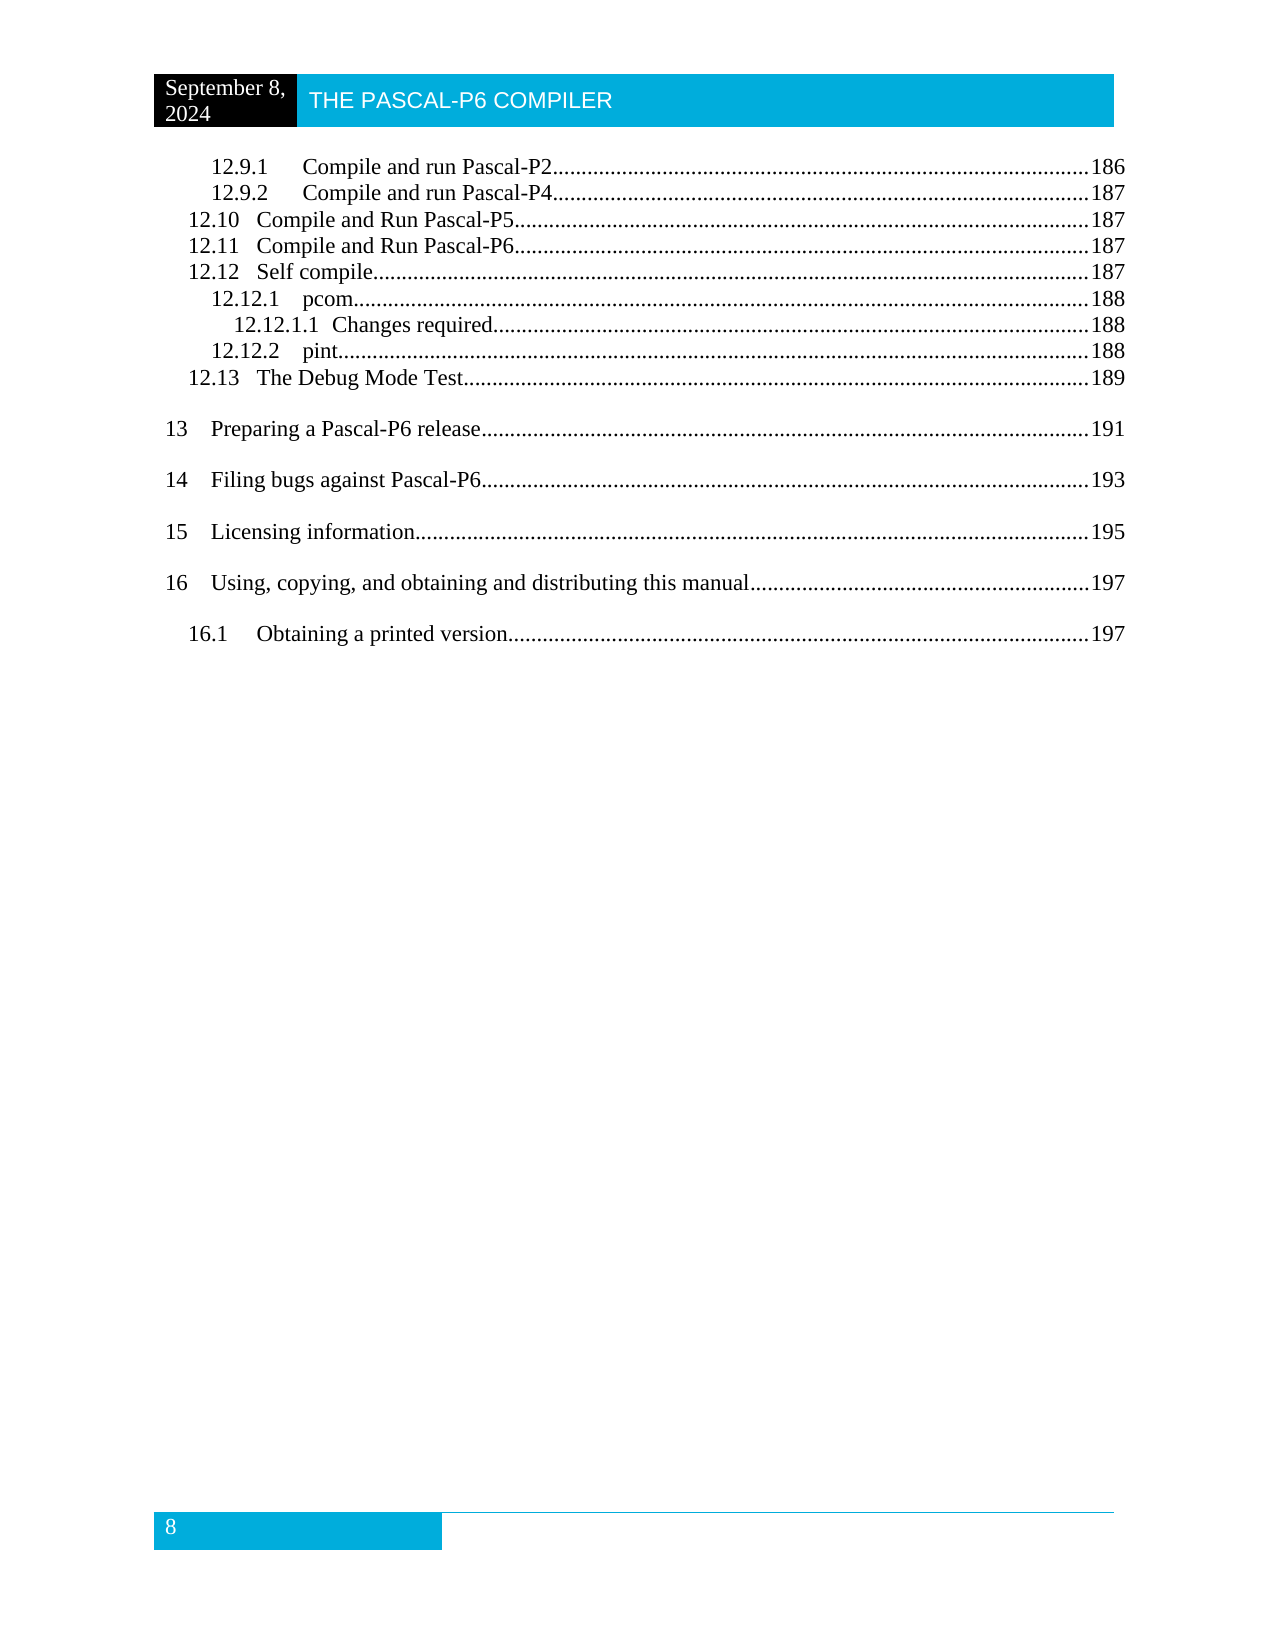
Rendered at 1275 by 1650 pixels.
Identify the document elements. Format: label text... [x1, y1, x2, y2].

text 15 Licensing information 195 [165, 518, 1125, 544]
text 12.9.1 Compile and run Pascal-P2 186 [211, 153, 1125, 179]
text 13 Preparing a Pascal-P6 release 191 [165, 415, 1125, 441]
text 12.12.2 pint 188 [211, 337, 1125, 364]
text 14 Filing bugs against Pascal-P6 193 [165, 466, 1125, 493]
text 12.12.1 pcom 188 [211, 285, 1125, 311]
text 12.12 Self compile 187 [188, 258, 1125, 285]
text 12.10 Compile and Run Pascal-P5 187 [188, 206, 1125, 232]
text 12.9.2 Compile and run Pascal-P4 187 [211, 179, 1125, 206]
text 12.11 Compile and Run Pascal-P6 187 [188, 232, 1125, 258]
text 16.1 Obtaining a printed version 197 [188, 621, 1125, 647]
text 12.13 The Debug Mode Test 189 [188, 364, 1125, 390]
text 16 Using, copying, and obtaining and distributing this manual 197 [165, 569, 1125, 596]
text 12.12.1.1 Changes required 188 [233, 311, 1125, 337]
